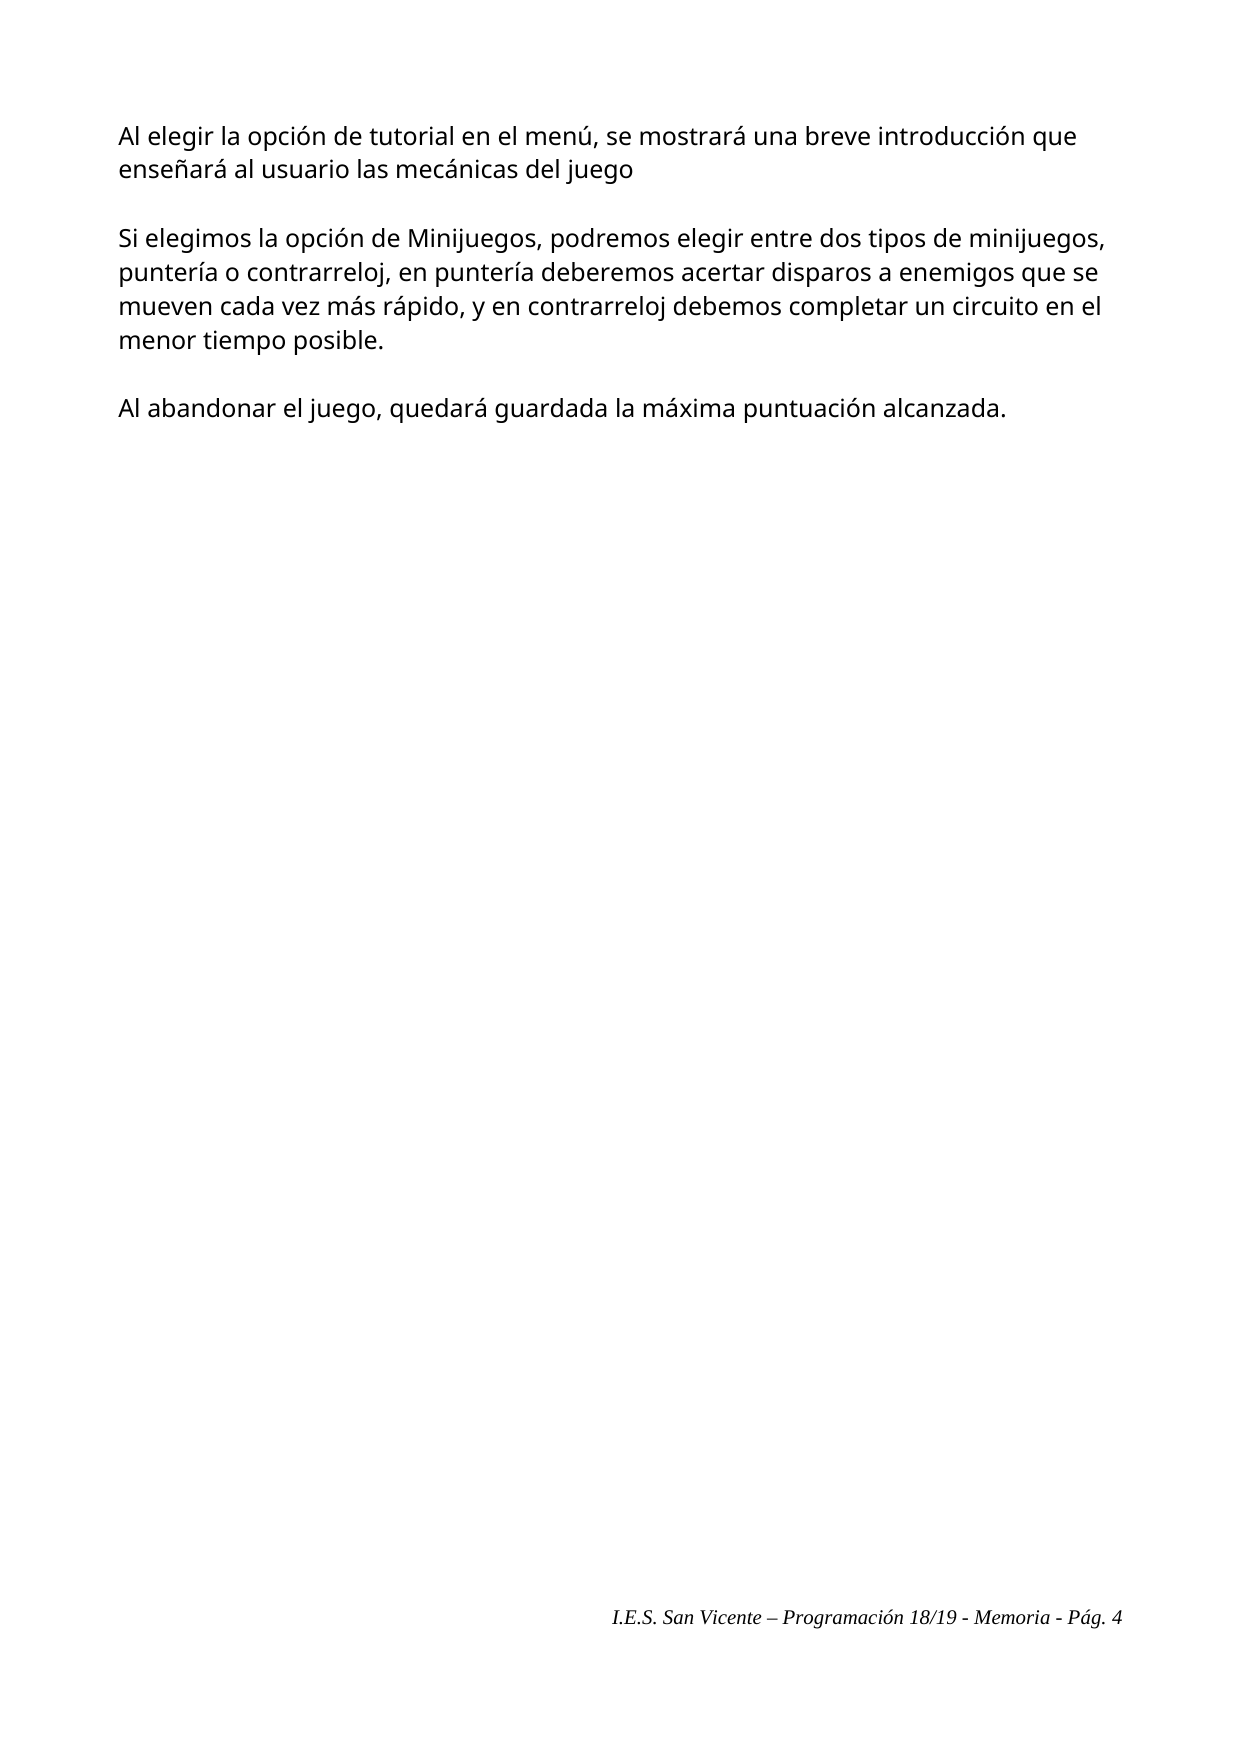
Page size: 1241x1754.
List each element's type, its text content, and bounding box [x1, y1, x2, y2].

text Al abandonar el juego, quedará guardada la máxima puntuación alcanzada. [118, 391, 1122, 425]
text Si elegimos la opción de Minijuegos, podremos elegir entre dos tipos de minijuegos, puntería o contrarreloj, en puntería deberemos acertar disparos a enemigos que se mueven cada vez más rápido, y en contrarreloj debemos completar un circuito en el menor tiempo posible. [118, 220, 1122, 357]
text Al elegir la opción de tutorial en el menú, se mostrará una breve introducción que enseñará al usuario las mecánicas del juego [118, 118, 1122, 186]
